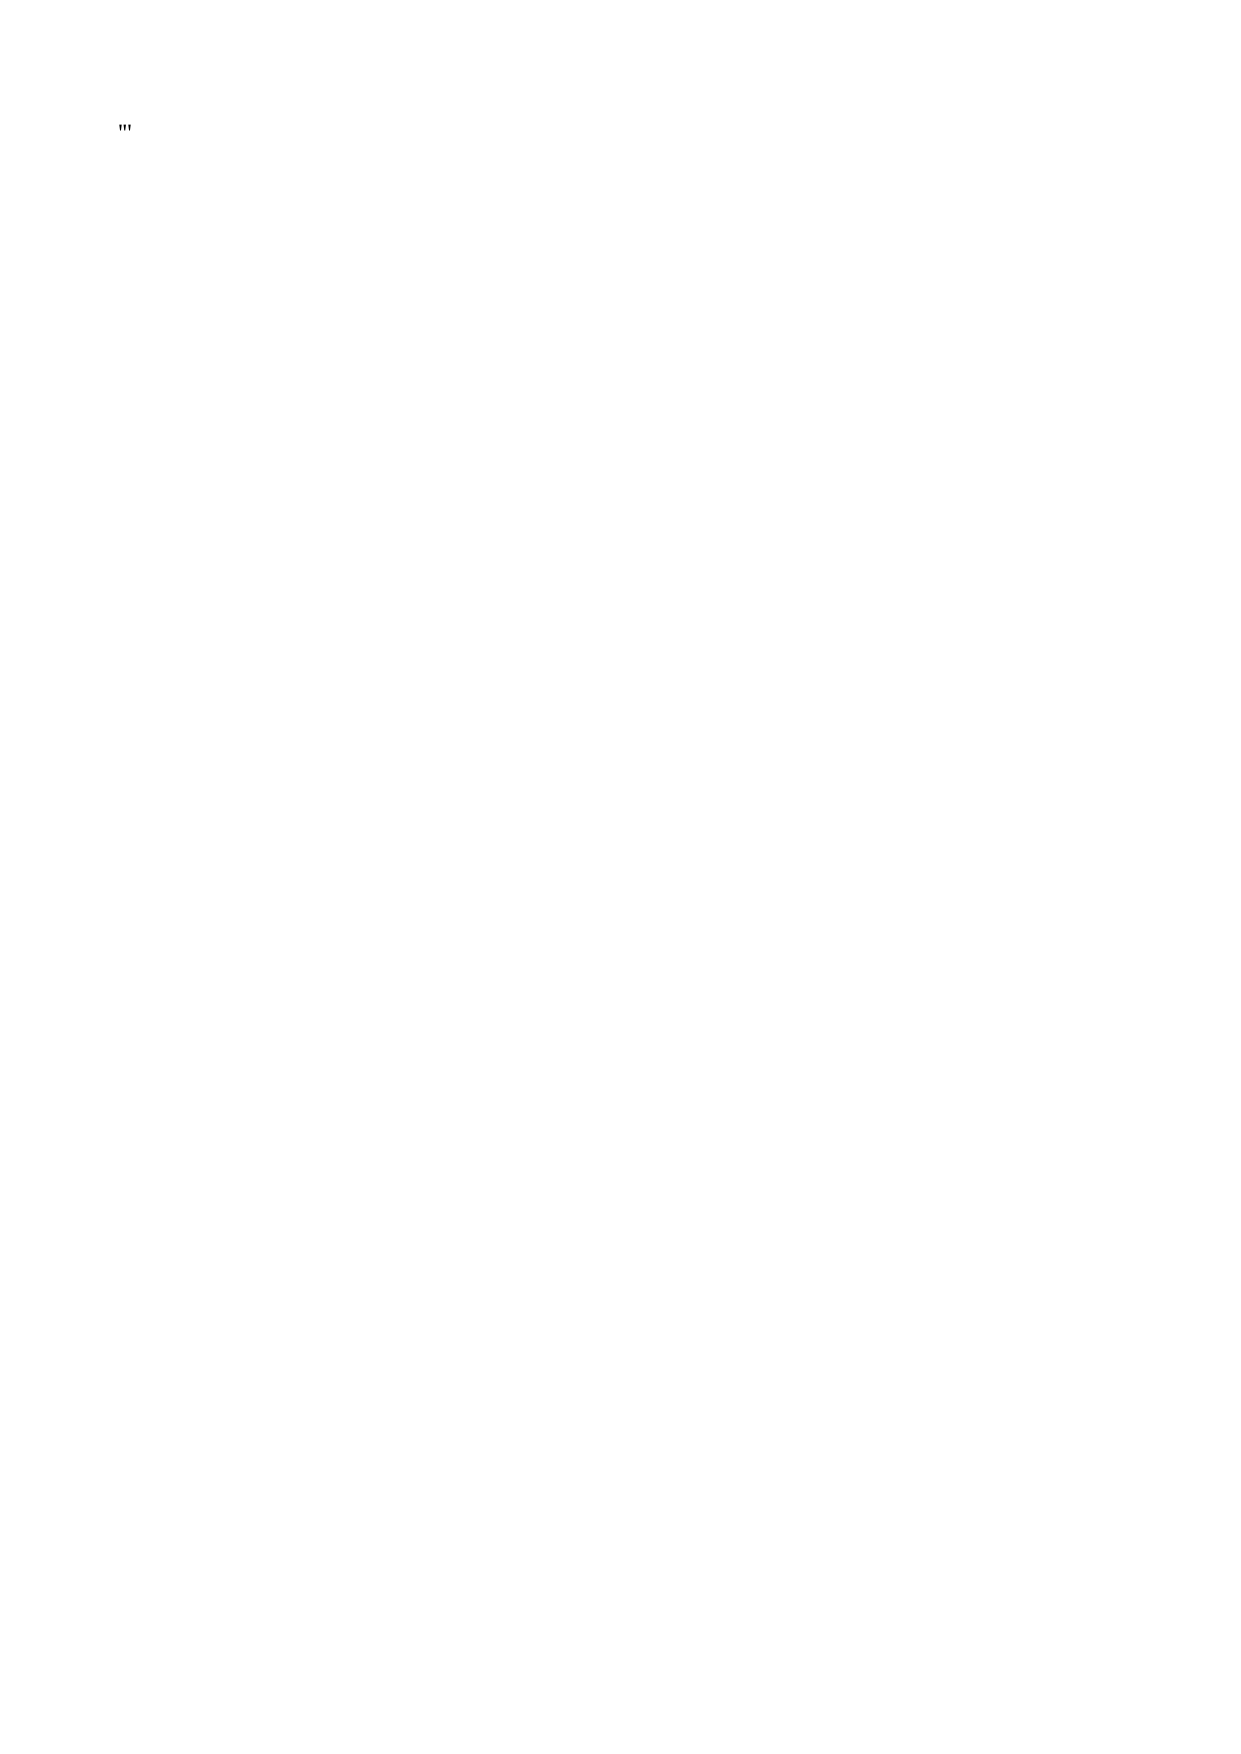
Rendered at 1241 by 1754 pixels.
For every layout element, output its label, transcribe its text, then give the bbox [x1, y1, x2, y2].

text ''' [118, 118, 1122, 147]
